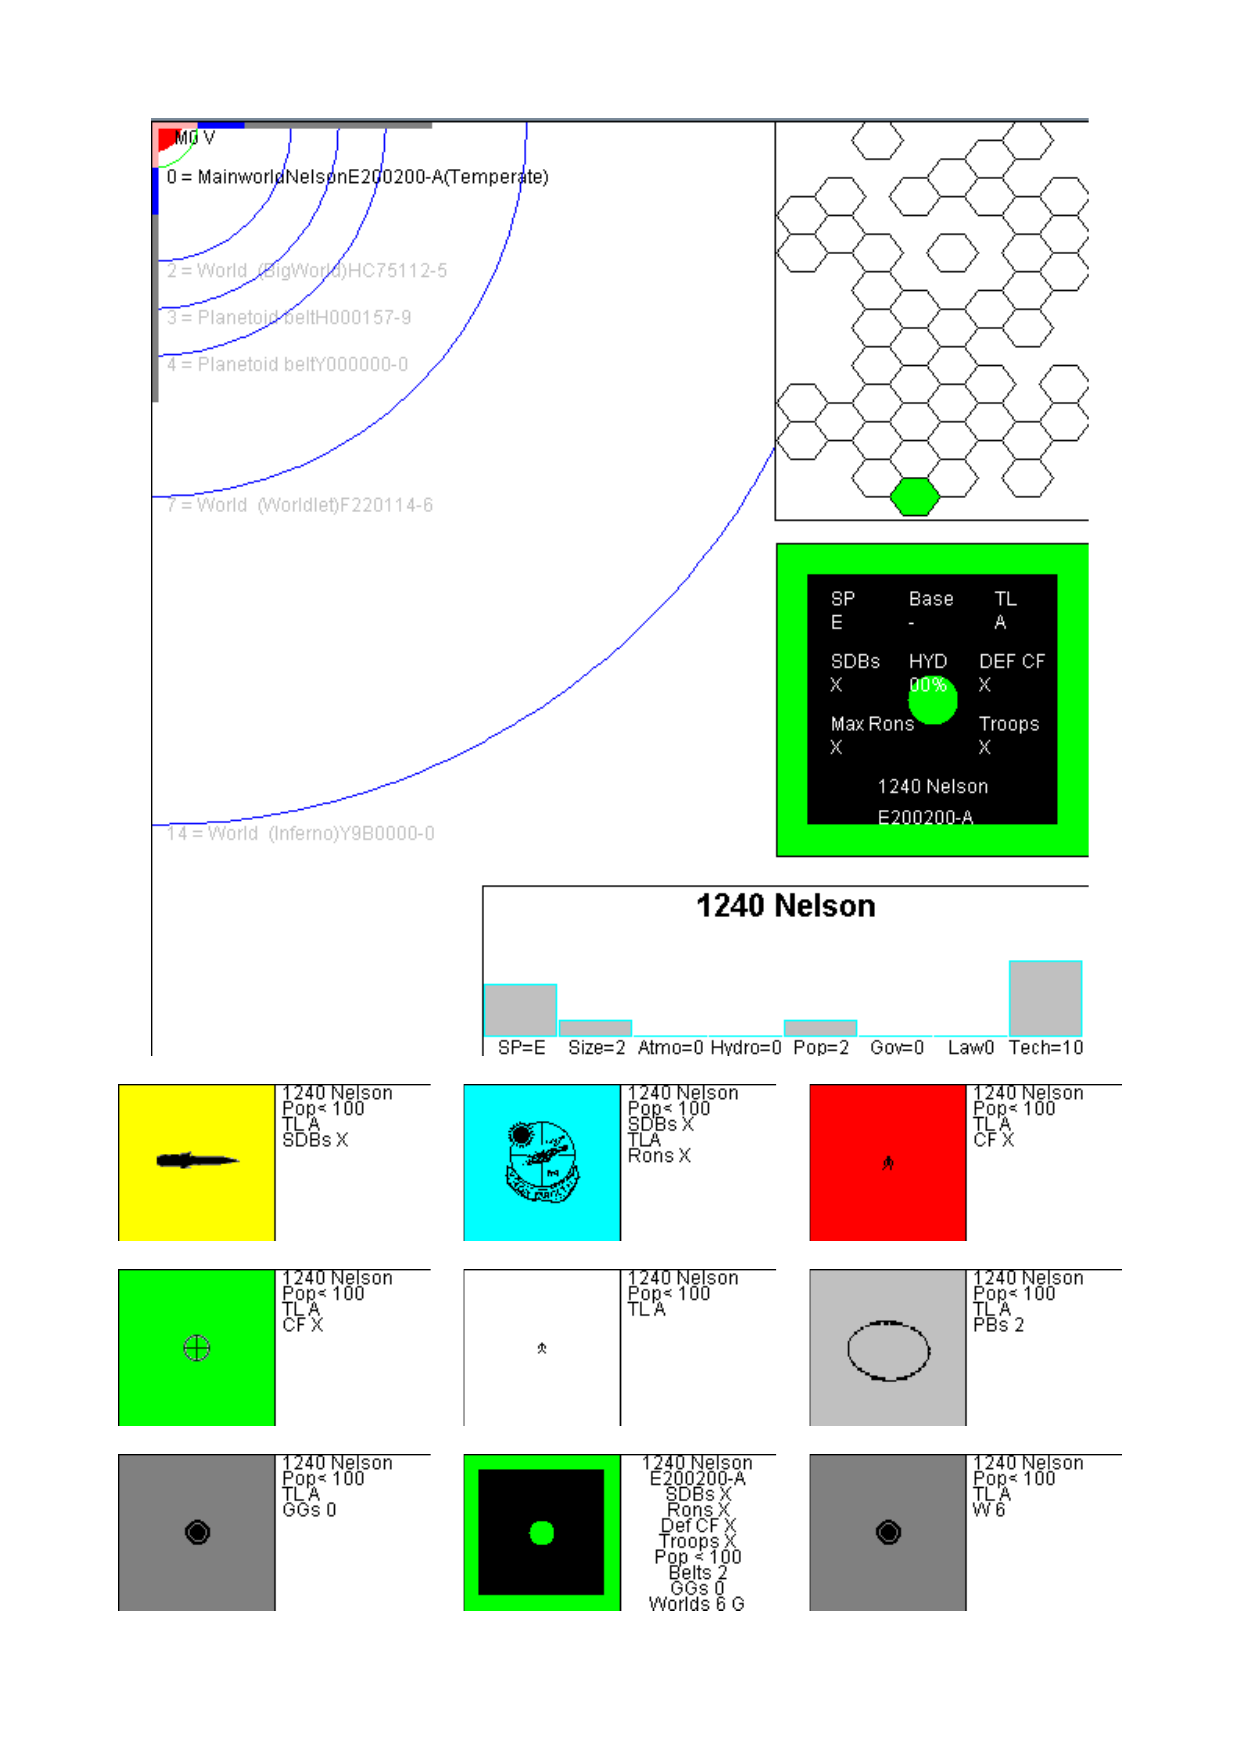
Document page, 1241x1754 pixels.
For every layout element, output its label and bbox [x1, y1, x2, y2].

picture [463, 1084, 777, 1241]
picture [151, 118, 1089, 1056]
picture [463, 1269, 777, 1426]
picture [118, 1454, 431, 1611]
picture [809, 1454, 1122, 1611]
picture [118, 1084, 431, 1241]
picture [463, 1454, 777, 1611]
picture [809, 1269, 1122, 1426]
picture [118, 1269, 431, 1426]
picture [809, 1084, 1122, 1241]
